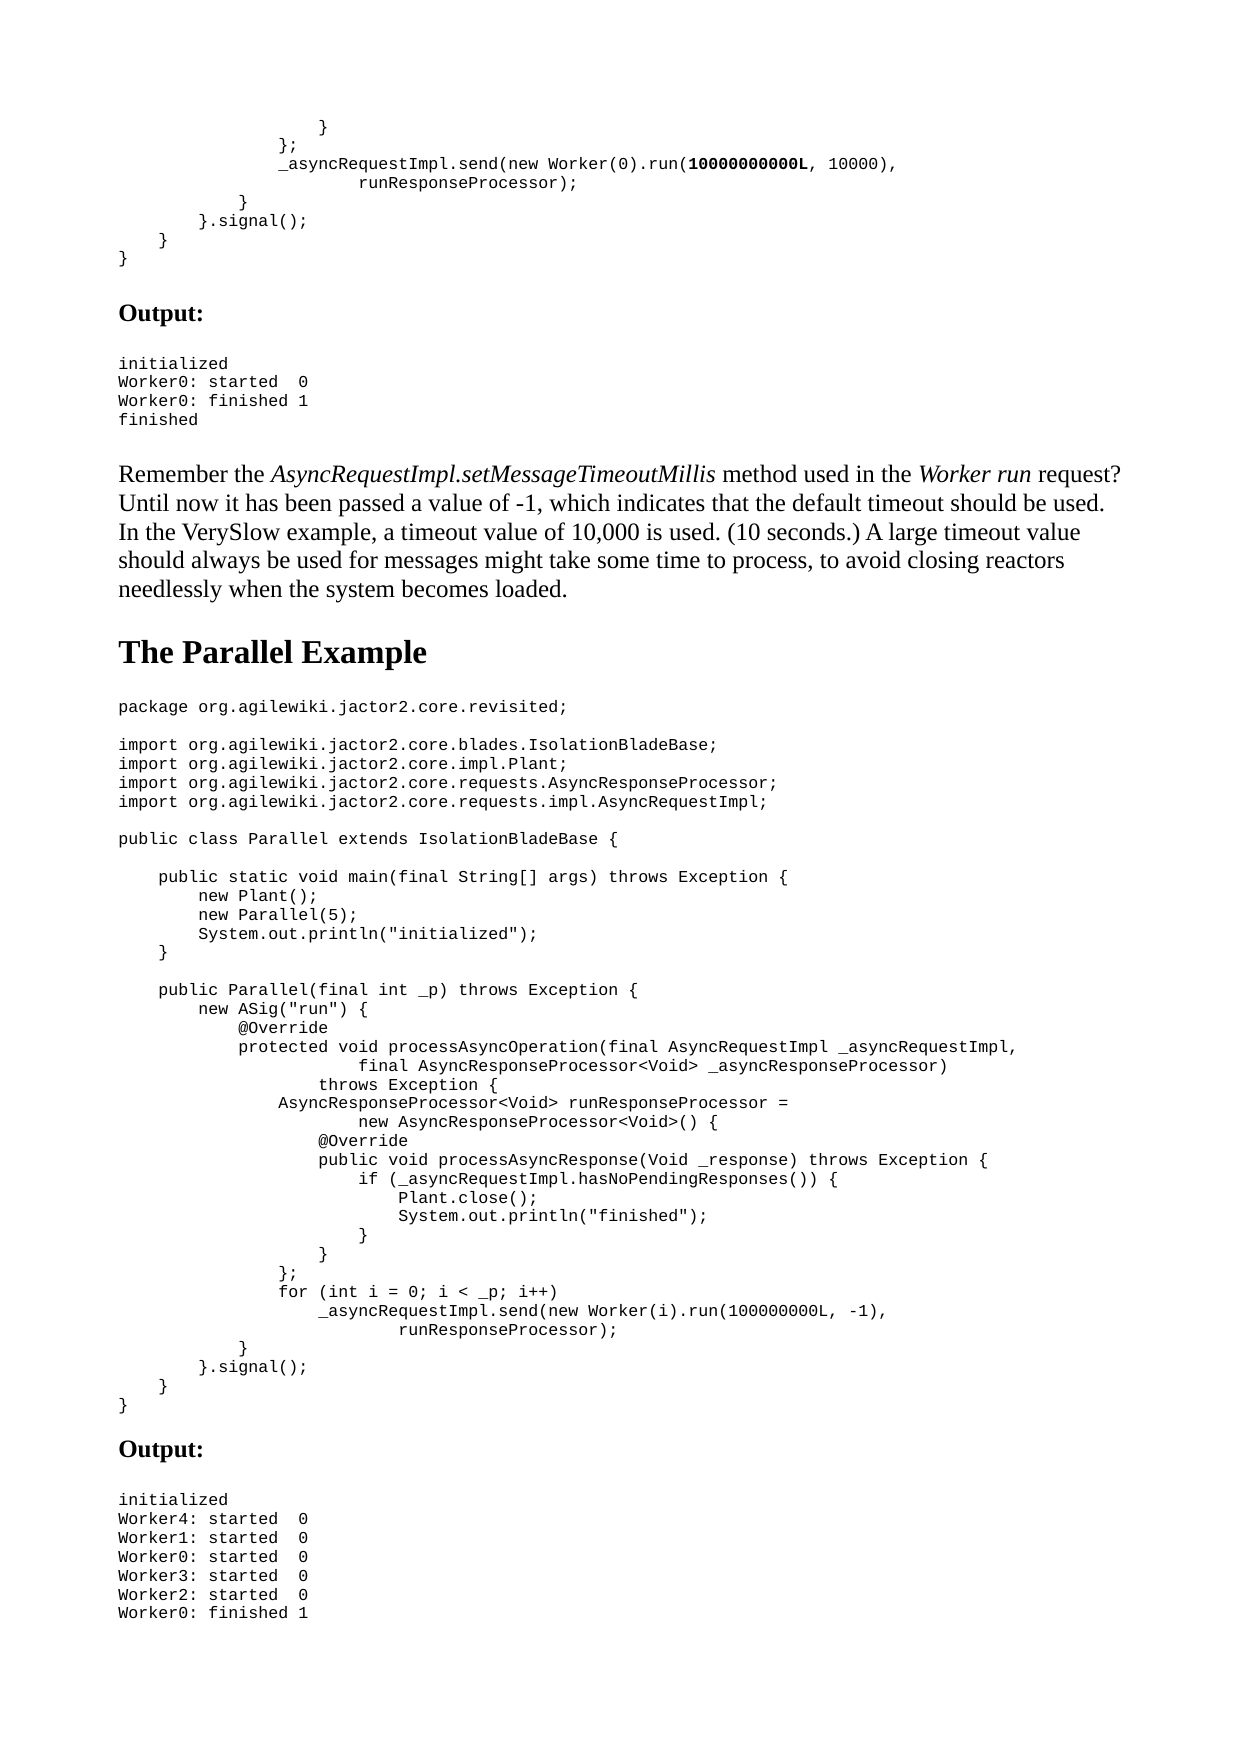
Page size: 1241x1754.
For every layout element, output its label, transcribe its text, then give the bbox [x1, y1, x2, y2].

text System.out.println("initialized"); [118, 925, 1122, 944]
text Worker0: finished 1 [118, 393, 1122, 412]
text Worker1: started 0 [118, 1529, 1122, 1548]
text runResponseProcessor); [118, 175, 1122, 193]
text } [118, 193, 1122, 212]
text @Override [118, 1133, 1122, 1151]
text public Parallel(final int _p) throws Exception { [118, 982, 1122, 1001]
text Worker0: started 0 [118, 1548, 1122, 1567]
text } [118, 944, 1122, 963]
text Output: [118, 1434, 1122, 1463]
text } [118, 1340, 1122, 1359]
text Worker2: started 0 [118, 1586, 1122, 1605]
text The Parallel Example [118, 632, 1122, 670]
text System.out.println("finished"); [118, 1208, 1122, 1227]
text new ASig("run") { [118, 1001, 1122, 1019]
text Remember the AsyncRequestImpl.setMessageTimeoutMillis method used in the Worker run request? Until now it has been passed a value of -1, which indicates that the default timeout should be used. In the VerySlow example, a timeout value of 10,000 is used. (10 seconds.) A large timeout value should always be used for messages might take some time to process, to avoid closing reactors needlessly when the system becomes loaded. [118, 459, 1122, 603]
text }; [118, 137, 1122, 156]
text }.signal(); [118, 212, 1122, 231]
text public void processAsyncResponse(Void _response) throws Exception { [118, 1151, 1122, 1170]
text initialized [118, 1492, 1122, 1511]
text Worker4: started 0 [118, 1511, 1122, 1529]
text if (_asyncRequestImpl.hasNoPendingResponses()) { [118, 1170, 1122, 1189]
text public class Parallel extends IsolationBladeBase { [118, 831, 1122, 850]
text } [118, 1397, 1122, 1415]
text package org.agilewiki.jactor2.core.revisited; [118, 699, 1122, 718]
text throws Exception { [118, 1076, 1122, 1095]
text import org.agilewiki.jactor2.core.blades.IsolationBladeBase; [118, 737, 1122, 756]
text } [118, 231, 1122, 250]
text } [118, 1378, 1122, 1397]
text Plant.close(); [118, 1189, 1122, 1208]
text _asyncRequestImpl.send(new Worker(0).run(10000000000L, 10000), [118, 156, 1122, 175]
text finished [118, 412, 1122, 431]
text }; [118, 1264, 1122, 1283]
text Worker0: started 0 [118, 374, 1122, 393]
text } [118, 1246, 1122, 1264]
text } [118, 118, 1122, 137]
text import org.agilewiki.jactor2.core.requests.impl.AsyncRequestImpl; [118, 793, 1122, 812]
text new Plant(); [118, 887, 1122, 906]
text protected void processAsyncOperation(final AsyncRequestImpl _asyncRequestImpl, [118, 1038, 1122, 1057]
text for (int i = 0; i < _p; i++) [118, 1283, 1122, 1302]
text final AsyncResponseProcessor<Void> _asyncResponseProcessor) [118, 1057, 1122, 1076]
text Worker0: finished 1 [118, 1605, 1122, 1624]
text runResponseProcessor); [118, 1321, 1122, 1340]
text import org.agilewiki.jactor2.core.requests.AsyncResponseProcessor; [118, 774, 1122, 793]
text AsyncResponseProcessor<Void> runResponseProcessor = [118, 1095, 1122, 1114]
text new AsyncResponseProcessor<Void>() { [118, 1114, 1122, 1133]
text @Override [118, 1019, 1122, 1038]
text } [118, 250, 1122, 269]
text Output: [118, 298, 1122, 326]
text } [118, 1227, 1122, 1246]
text }.signal(); [118, 1359, 1122, 1378]
text _asyncRequestImpl.send(new Worker(i).run(100000000L, -1), [118, 1302, 1122, 1321]
text import org.agilewiki.jactor2.core.impl.Plant; [118, 756, 1122, 774]
text new Parallel(5); [118, 906, 1122, 925]
text Worker3: started 0 [118, 1567, 1122, 1586]
text public static void main(final String[] args) throws Exception { [118, 869, 1122, 887]
text initialized [118, 355, 1122, 374]
